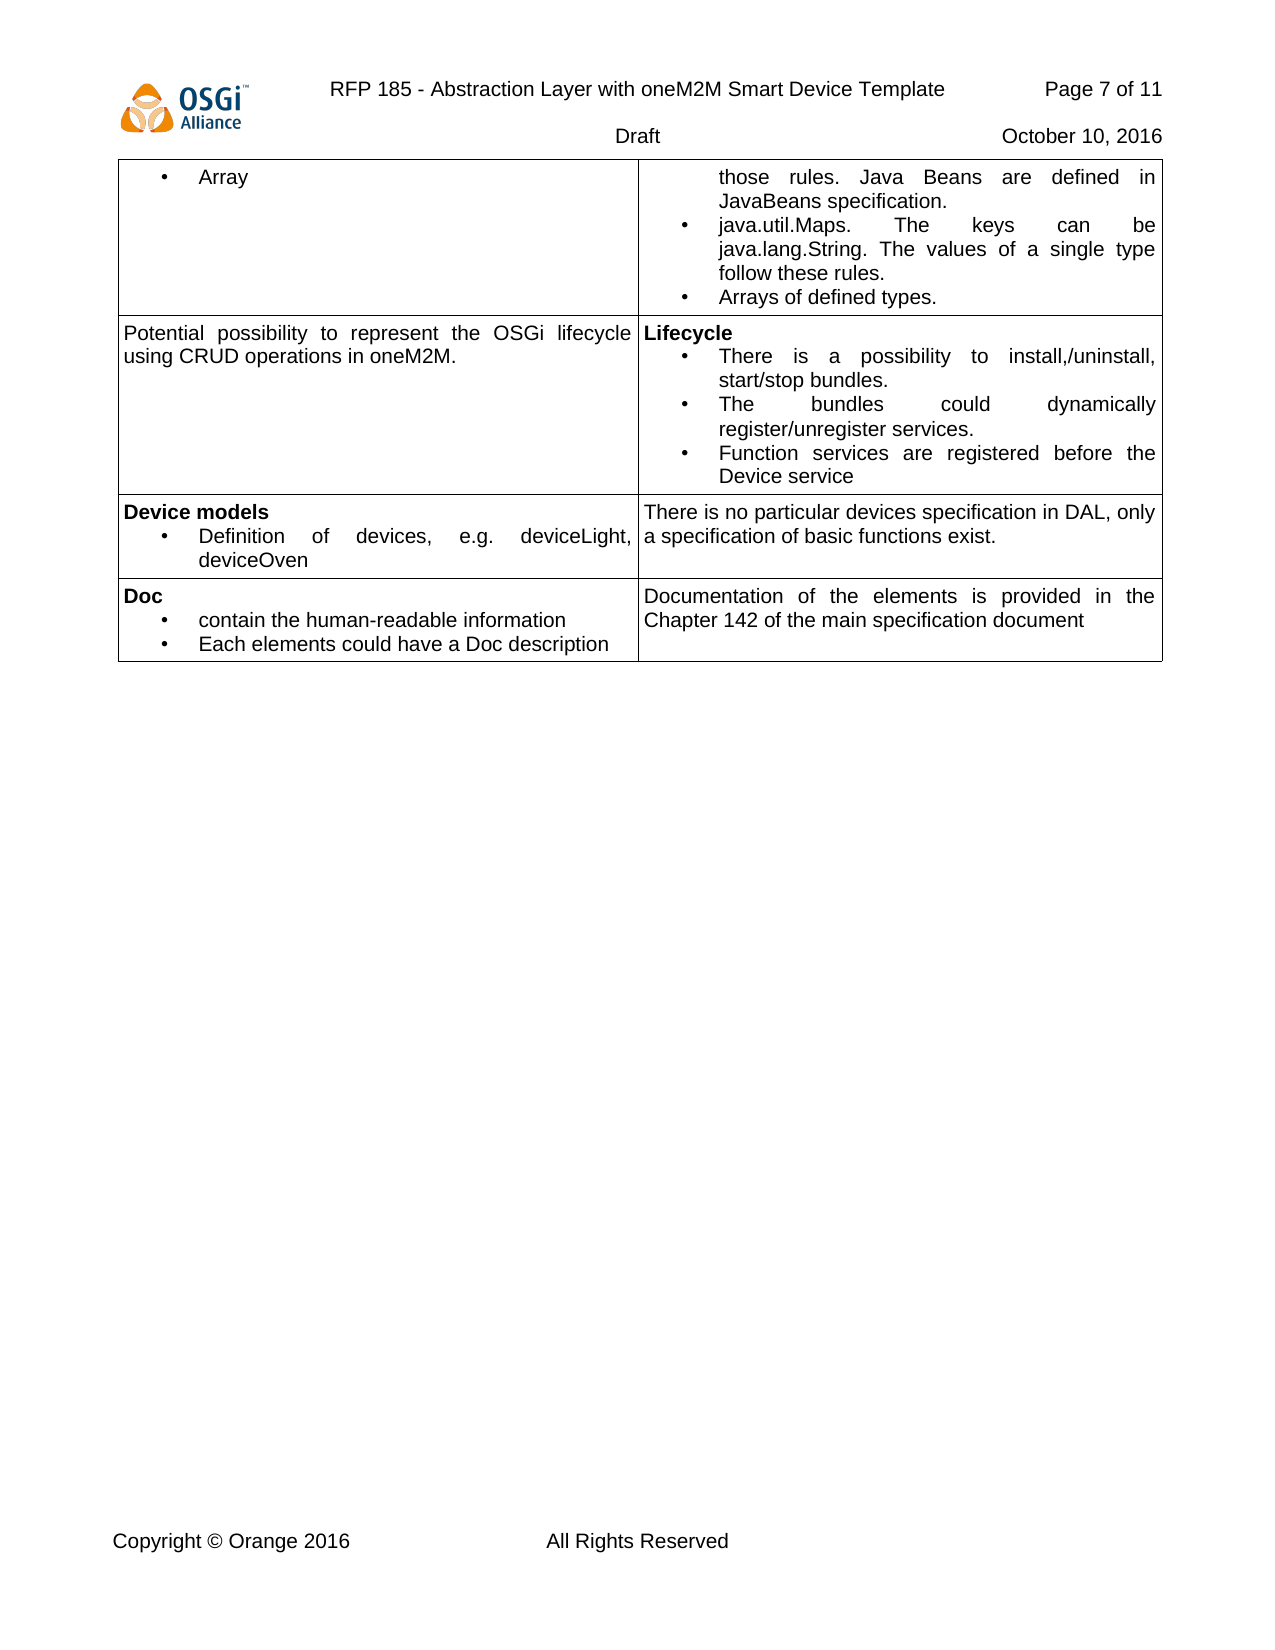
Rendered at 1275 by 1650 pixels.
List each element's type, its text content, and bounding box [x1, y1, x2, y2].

table_cell Potential possibility to represent the OSGi lifecycle using CRUD operations in oneM2M. [119, 316, 638, 494]
table_cell DataType can be simple integers or string text, or rather complex SimpleType Boolean, Byte, Integer, Float, String, Enum, Date, Time, Datetime, Blob, Uri Struct Array [119, 160, 638, 314]
table_cell Doc contain the human-readable information Each elements could have a Doc description [119, 579, 638, 661]
table_cell Device models Definition of devices, e.g. deviceLight, deviceOven [119, 495, 638, 578]
table_cell There is no particular devices specification in DAL, only a specification of basic functions exist. [639, 495, 1162, 578]
table_cell Documentation of the elements is provided in the Chapter 142 of the main specification document [639, 579, 1162, 661]
table_cell Types in DAL Java primitive type or corresponding reference type. java.lang.String. Numerical type i.e. the type which extends java.lang.Number. Beans, but the beans properties must use those rules. Java Beans are defined in JavaBeans specification. java.util.Maps. The keys can be java.lang.String. The values of a single type follow these rules. Arrays of defined types. [639, 160, 1162, 314]
picture [113, 76, 257, 140]
table_cell Lifecycle There is a possibility to install,/uninstall, start/stop bundles. The bundles could dynamically register/unregister services. Function services are registered before the Device service [639, 316, 1162, 494]
